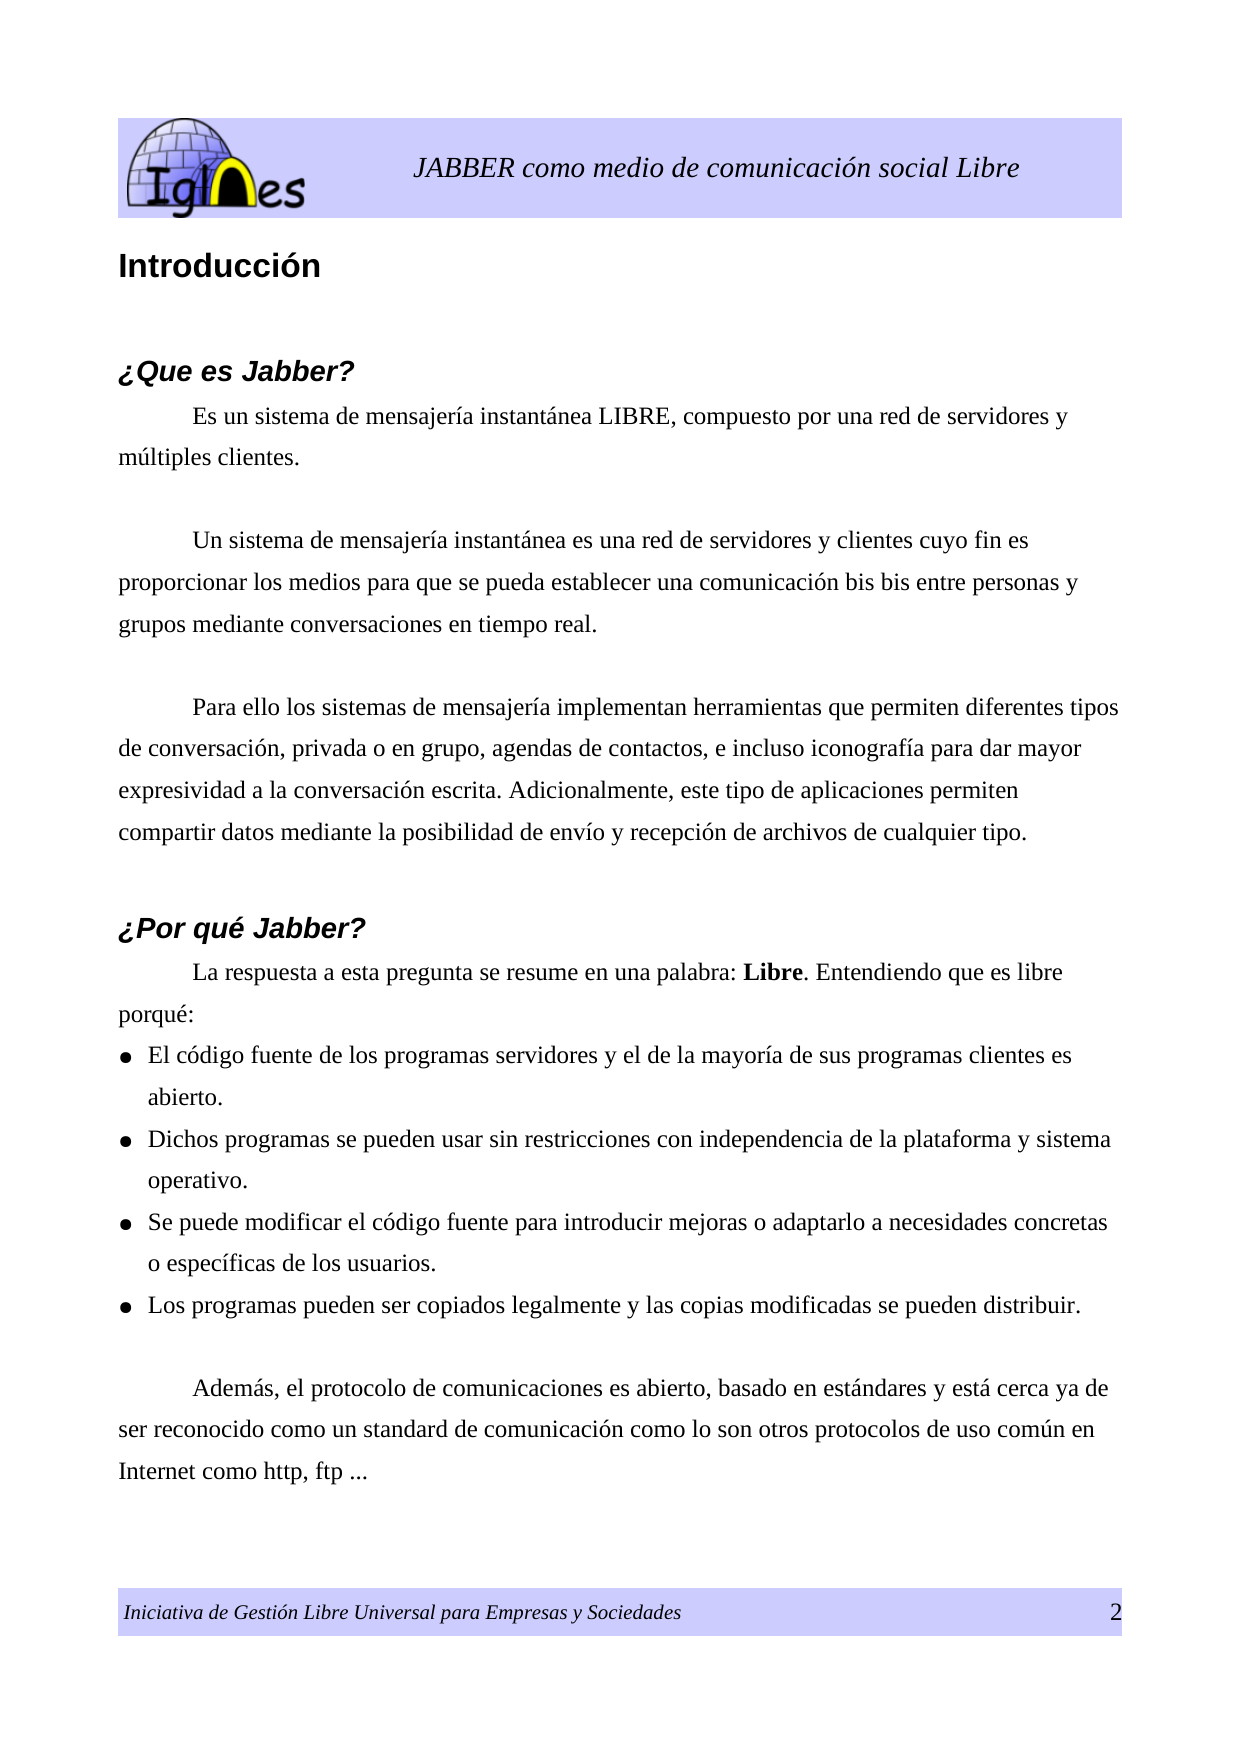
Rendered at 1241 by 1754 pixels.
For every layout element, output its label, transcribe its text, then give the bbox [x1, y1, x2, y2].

picture [118, 1588, 1122, 1636]
picture [118, 118, 1122, 218]
subtitle ¿Que es Jabber? [118, 355, 1122, 388]
list Se puede modificar el código fuente para introducir mejoras o adaptarlo a necesidades concretas o específicas de los usuarios. [118, 1208, 1122, 1277]
text Un sistema de mensajería instantánea es una red de servidores y clientes cuyo fin es proporcionar los medios para que se pueda establecer una comunicación bis bis entre personas y grupos mediante conversaciones en tiempo real. [118, 527, 1122, 637]
subtitle ¿Por qué Jabber? [118, 912, 1122, 944]
text Es un sistema de mensajería instantánea LIBRE, compuesto por una red de servidores y múltiples clientes. [118, 402, 1122, 471]
subtitle Introducción [118, 247, 1122, 284]
list Dichos programas se pueden usar sin restricciones con independencia de la plataforma y sistema operativo. [118, 1125, 1122, 1194]
text Además, el protocolo de comunicaciones es abierto, basado en estándares y está cerca ya de ser reconocido como un standard de comunicación como lo son otros protocolos de uso común en Internet como http, ftp ... [118, 1374, 1122, 1485]
list Los programas pueden ser copiados legalmente y las copias modificadas se pueden distribuir. [118, 1291, 1122, 1319]
list El código fuente de los programas servidores y el de la mayoría de sus programas clientes es abierto. [118, 1042, 1122, 1111]
text La respuesta a esta pregunta se resume en una palabra: Libre. Entendiendo que es libre porqué: [118, 958, 1122, 1028]
text Para ello los sistemas de mensajería implementan herramientas que permiten diferentes tipos de conversación, privada o en grupo, agendas de contactos, e incluso iconografía para dar mayor expresividad a la conversación escrita. Adicionalmente, este tipo de aplicaciones permiten compartir datos mediante la posibilidad de envío y recepción de archivos de cualquier tipo. [118, 693, 1122, 845]
